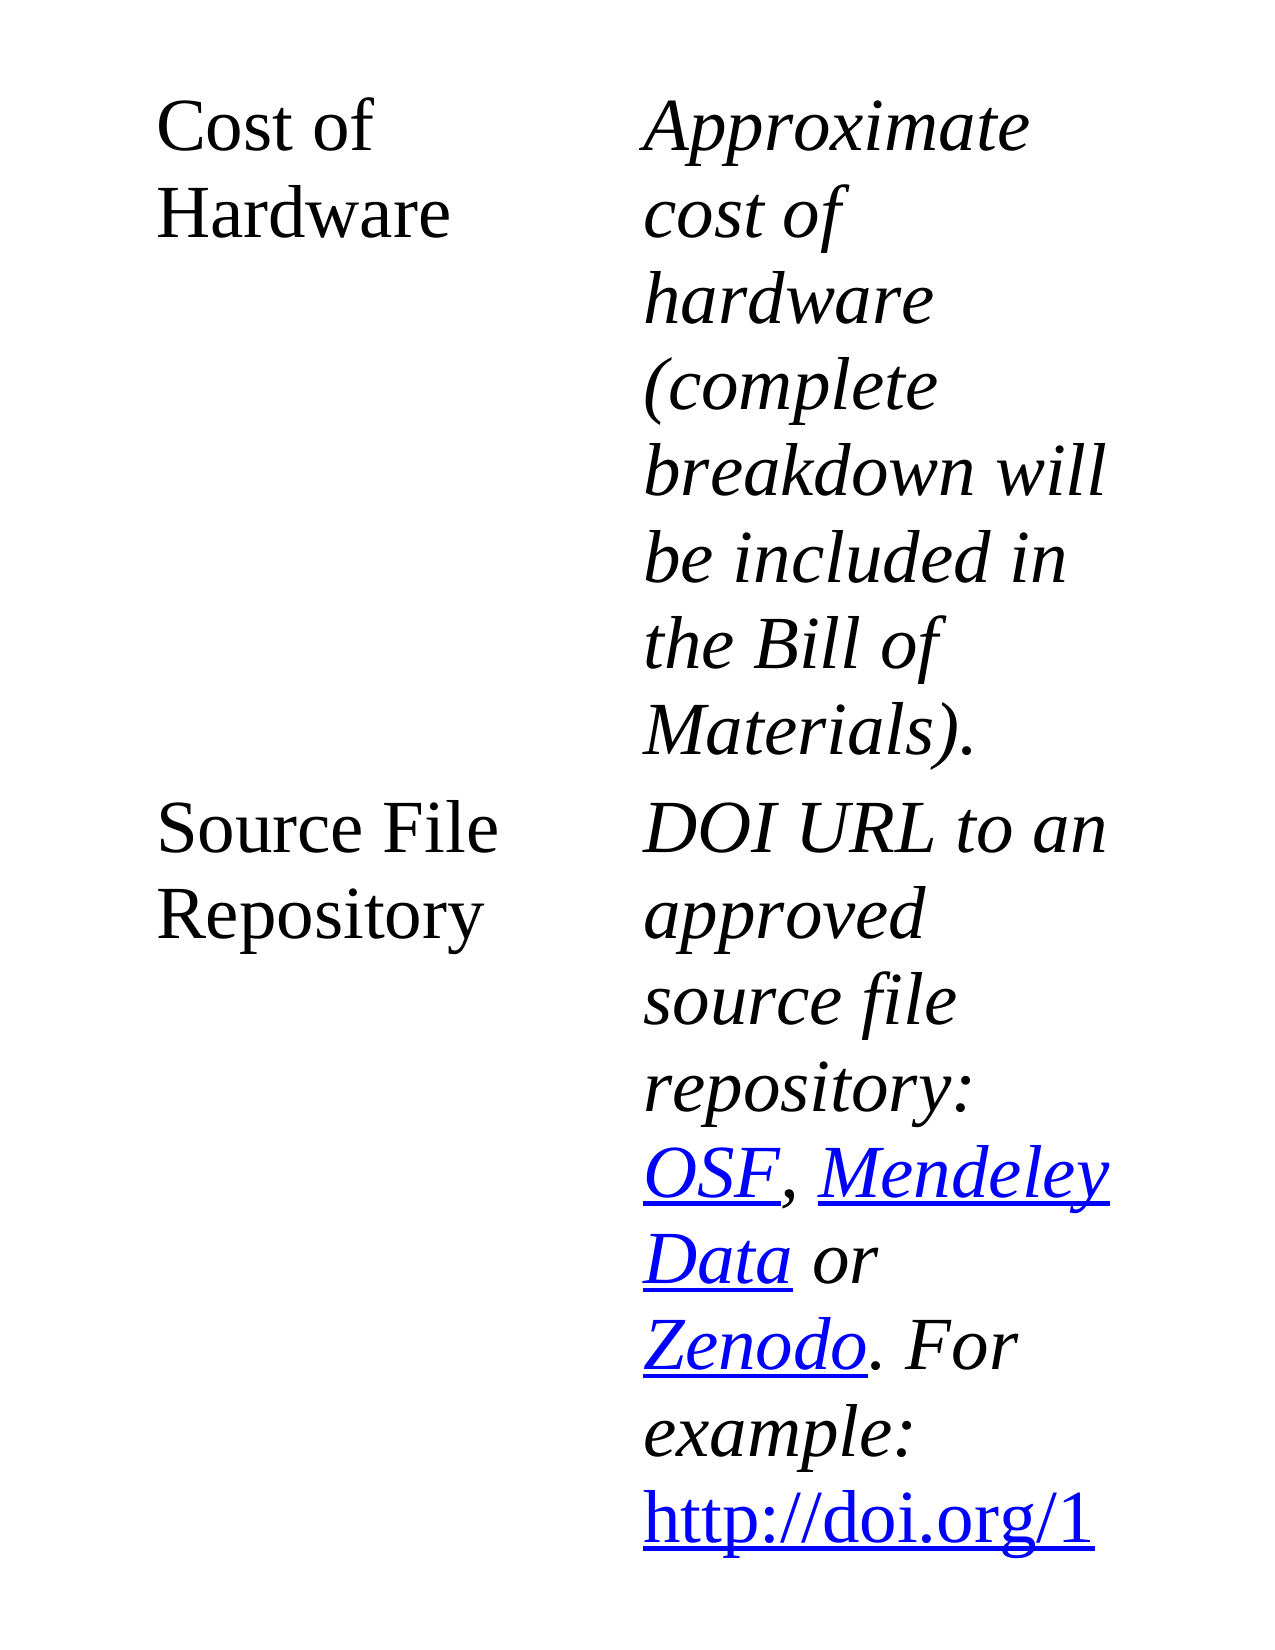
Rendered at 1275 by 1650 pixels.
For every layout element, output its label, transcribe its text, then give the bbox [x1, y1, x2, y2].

table_cell Approximate cost of hardware (complete breakdown will be included in the Bill of Materials). [638, 75, 1125, 776]
table_cell Source File Repository [150, 776, 637, 1564]
table_cell DOI URL to an approved source file repository: OSF, Mendeley Data or Zenodo. For example: http://doi.org/1 [638, 776, 1125, 1564]
table_cell Cost of Hardware [150, 75, 637, 776]
